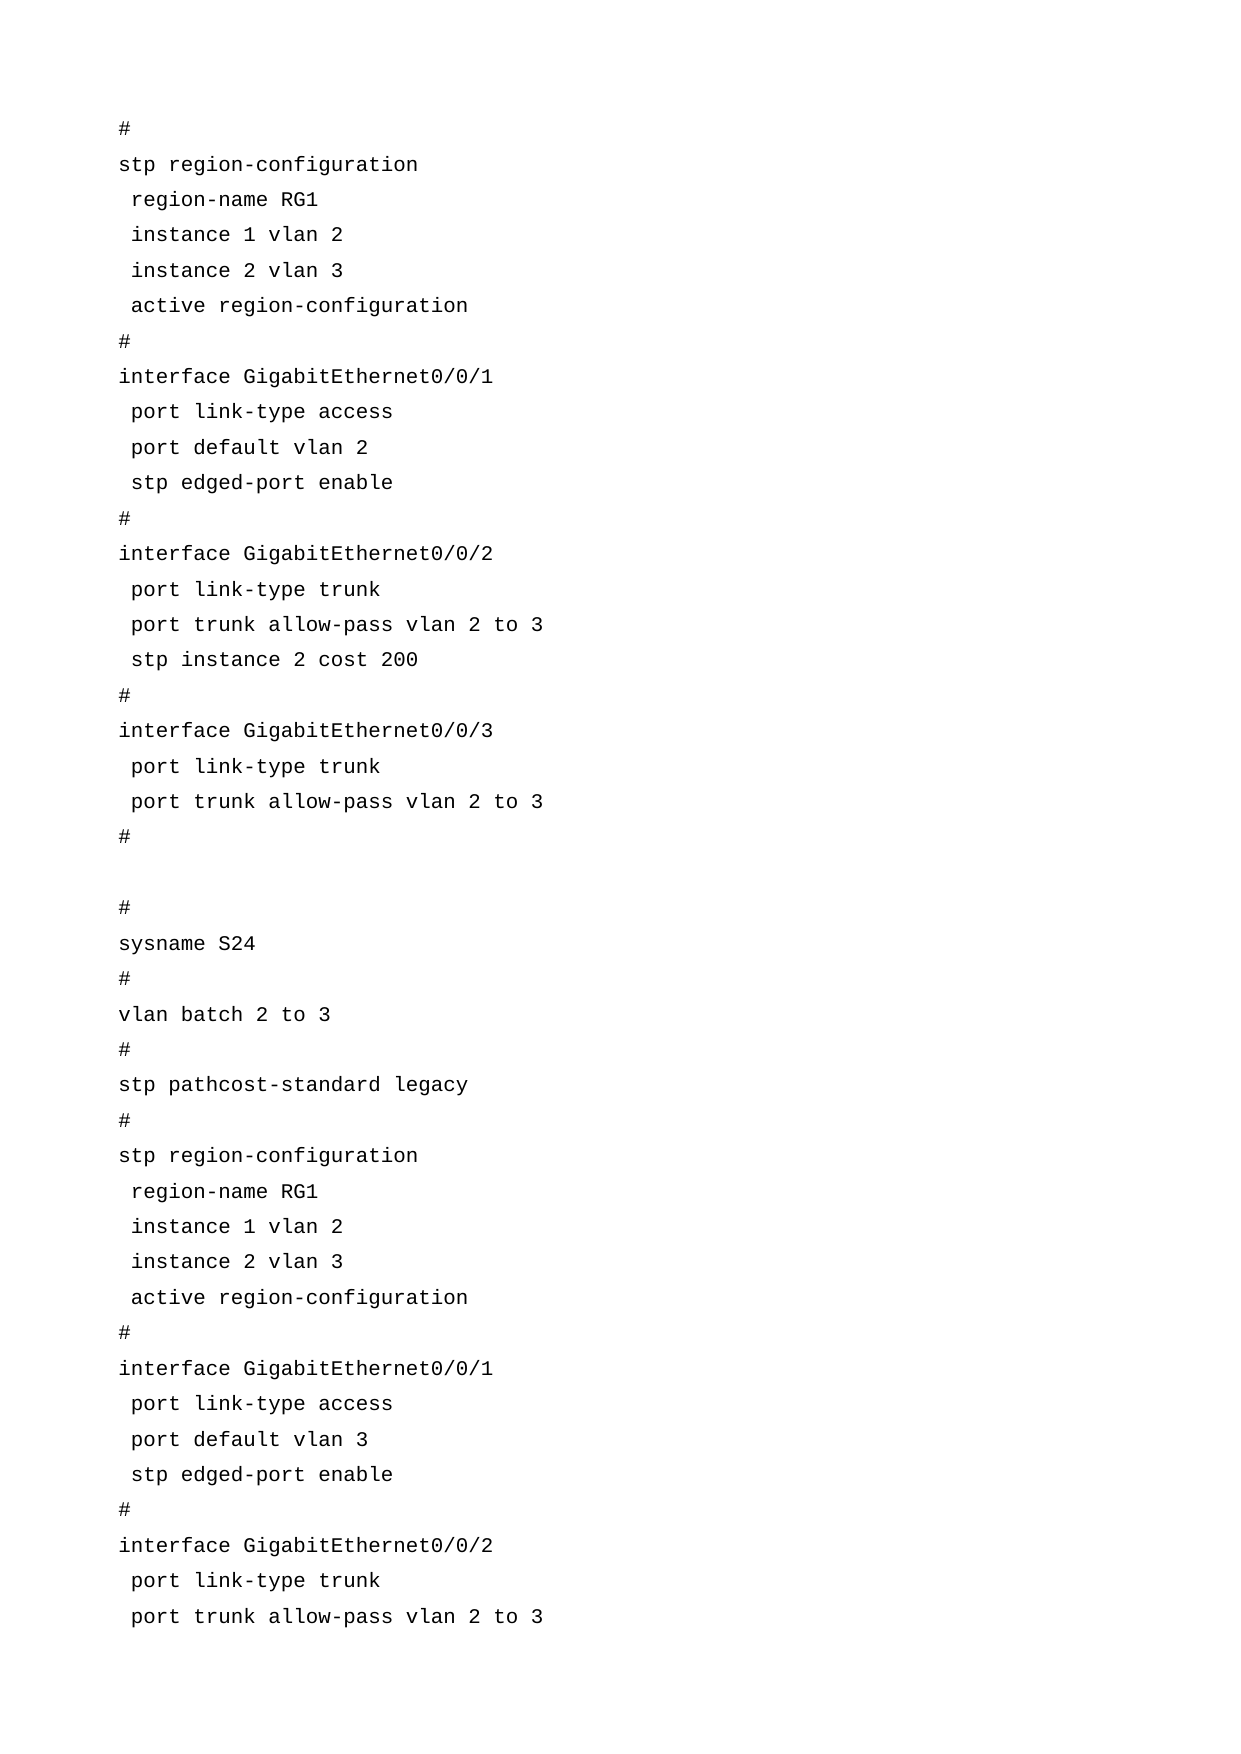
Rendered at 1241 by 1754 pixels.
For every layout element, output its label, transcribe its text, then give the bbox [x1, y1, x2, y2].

text # [118, 1322, 1122, 1346]
text instance 2 vlan 3 [118, 260, 1122, 283]
text # [118, 1110, 1122, 1133]
text stp region-configuration [118, 153, 1122, 177]
text # [118, 826, 1122, 850]
text port link-type trunk [118, 578, 1122, 602]
text port link-type trunk [118, 756, 1122, 779]
text stp edged-port enable [118, 1464, 1122, 1488]
text interface GigabitEthernet0/0/1 [118, 1358, 1122, 1381]
text # [118, 331, 1122, 354]
text instance 1 vlan 2 [118, 1216, 1122, 1240]
text interface GigabitEthernet0/0/3 [118, 720, 1122, 744]
text # [118, 897, 1122, 921]
text port link-type trunk [118, 1570, 1122, 1594]
text # [118, 685, 1122, 708]
text active region-configuration [118, 1287, 1122, 1311]
text interface GigabitEthernet0/0/2 [118, 1535, 1122, 1558]
text # [118, 1499, 1122, 1523]
text vlan batch 2 to 3 [118, 1003, 1122, 1027]
text # [118, 968, 1122, 992]
text region-name RG1 [118, 1181, 1122, 1204]
text interface GigabitEthernet0/0/1 [118, 366, 1122, 390]
text port trunk allow-pass vlan 2 to 3 [118, 1606, 1122, 1629]
text port trunk allow-pass vlan 2 to 3 [118, 791, 1122, 815]
text # [118, 1039, 1122, 1063]
text port default vlan 2 [118, 437, 1122, 461]
text stp edged-port enable [118, 472, 1122, 496]
text sysname S24 [118, 933, 1122, 956]
text port link-type access [118, 401, 1122, 425]
text instance 2 vlan 3 [118, 1251, 1122, 1275]
text region-name RG1 [118, 189, 1122, 213]
text active region-configuration [118, 295, 1122, 319]
text stp region-configuration [118, 1145, 1122, 1169]
text stp instance 2 cost 200 [118, 649, 1122, 673]
text instance 1 vlan 2 [118, 224, 1122, 248]
text port trunk allow-pass vlan 2 to 3 [118, 614, 1122, 638]
text # [118, 118, 1122, 142]
text interface GigabitEthernet0/0/2 [118, 543, 1122, 567]
text # [118, 508, 1122, 531]
text port default vlan 3 [118, 1428, 1122, 1452]
text port link-type access [118, 1393, 1122, 1417]
text stp pathcost-standard legacy [118, 1074, 1122, 1098]
